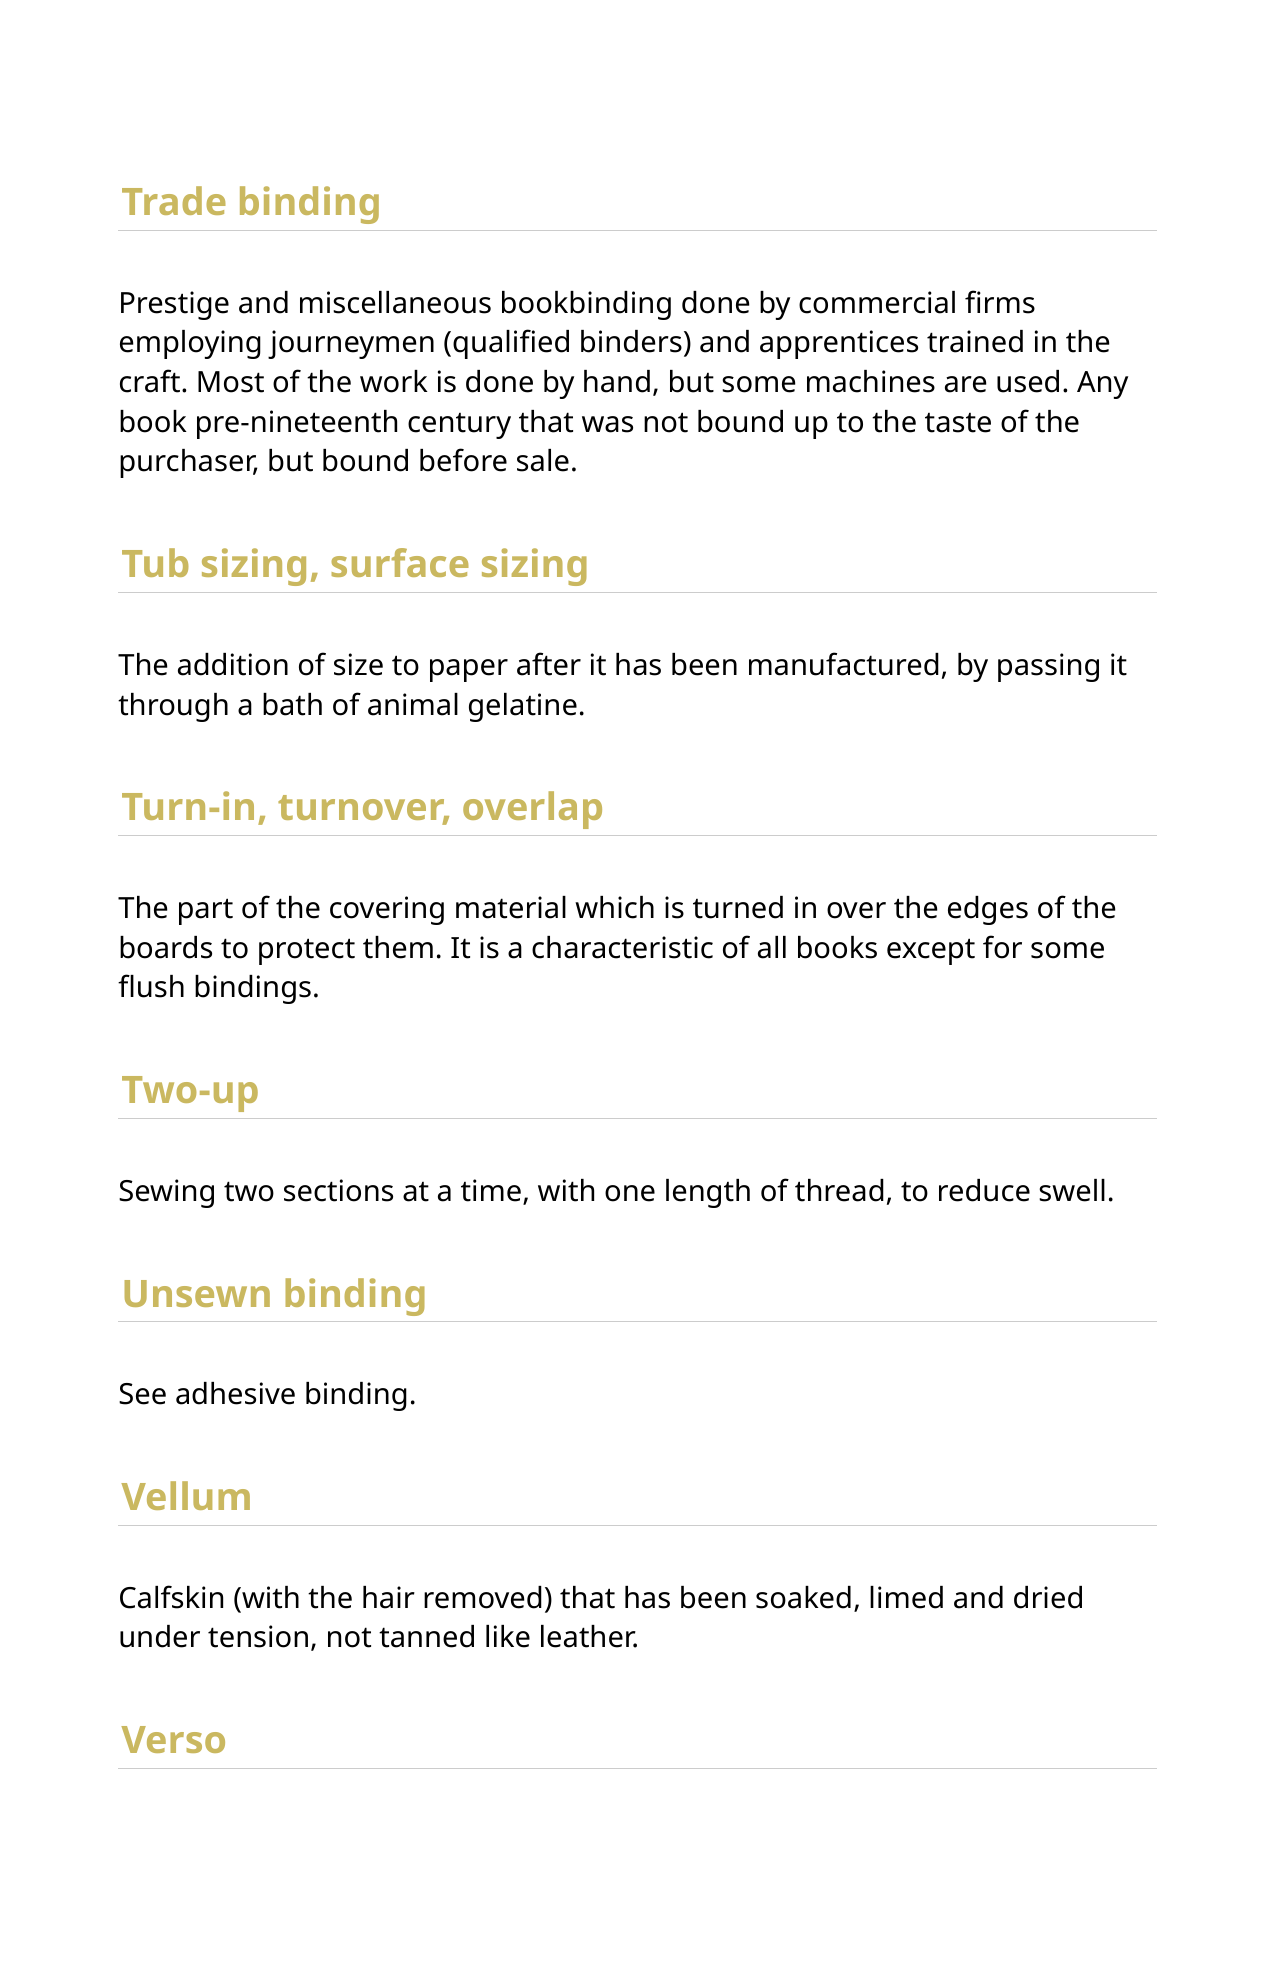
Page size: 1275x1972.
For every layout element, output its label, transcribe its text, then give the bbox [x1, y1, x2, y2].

table_cell Prestige and miscellaneous bookbinding done by commercial firms employing journeymen (qualified binders) and apprentices trained in the craft. Most of the work is done by hand, but some machines are used. Any book pre-nineteenth century that was not bound up to the taste of the purchaser, but bound before sale. [118, 282, 1157, 480]
table_header [118, 1322, 1157, 1373]
table_header Trade binding [118, 147, 1157, 230]
table_cell See adhesive binding. [118, 1374, 1157, 1413]
table_header Verso [118, 1685, 1157, 1768]
table_cell Calfskin (with the hair removed) that has been soaked, limed and dried under tension, not tanned like leather. [118, 1577, 1157, 1656]
table_header Tub sizing, surface sizing [118, 509, 1157, 592]
table_header [118, 836, 1157, 887]
table_header Unsewn binding [118, 1239, 1157, 1321]
table_header Turn-in, turnover, overlap [118, 752, 1157, 835]
table_cell The addition of size to paper after it has been manufactured, by passing it through a bath of animal gelatine. [118, 644, 1157, 723]
table_header [118, 1526, 1157, 1577]
table_cell The part of the covering material which is turned in over the edges of the boards to protect them. It is a characteristic of all books except for some flush bindings. [118, 887, 1157, 1006]
table_header [118, 231, 1157, 282]
table_header Vellum [118, 1442, 1157, 1525]
table_header Two-up [118, 1035, 1157, 1118]
table_header [118, 1769, 1157, 1820]
table_cell Sewing two sections at a time, with one length of thread, to reduce swell. [118, 1170, 1157, 1210]
table_header [118, 593, 1157, 644]
table_header [118, 1119, 1157, 1170]
